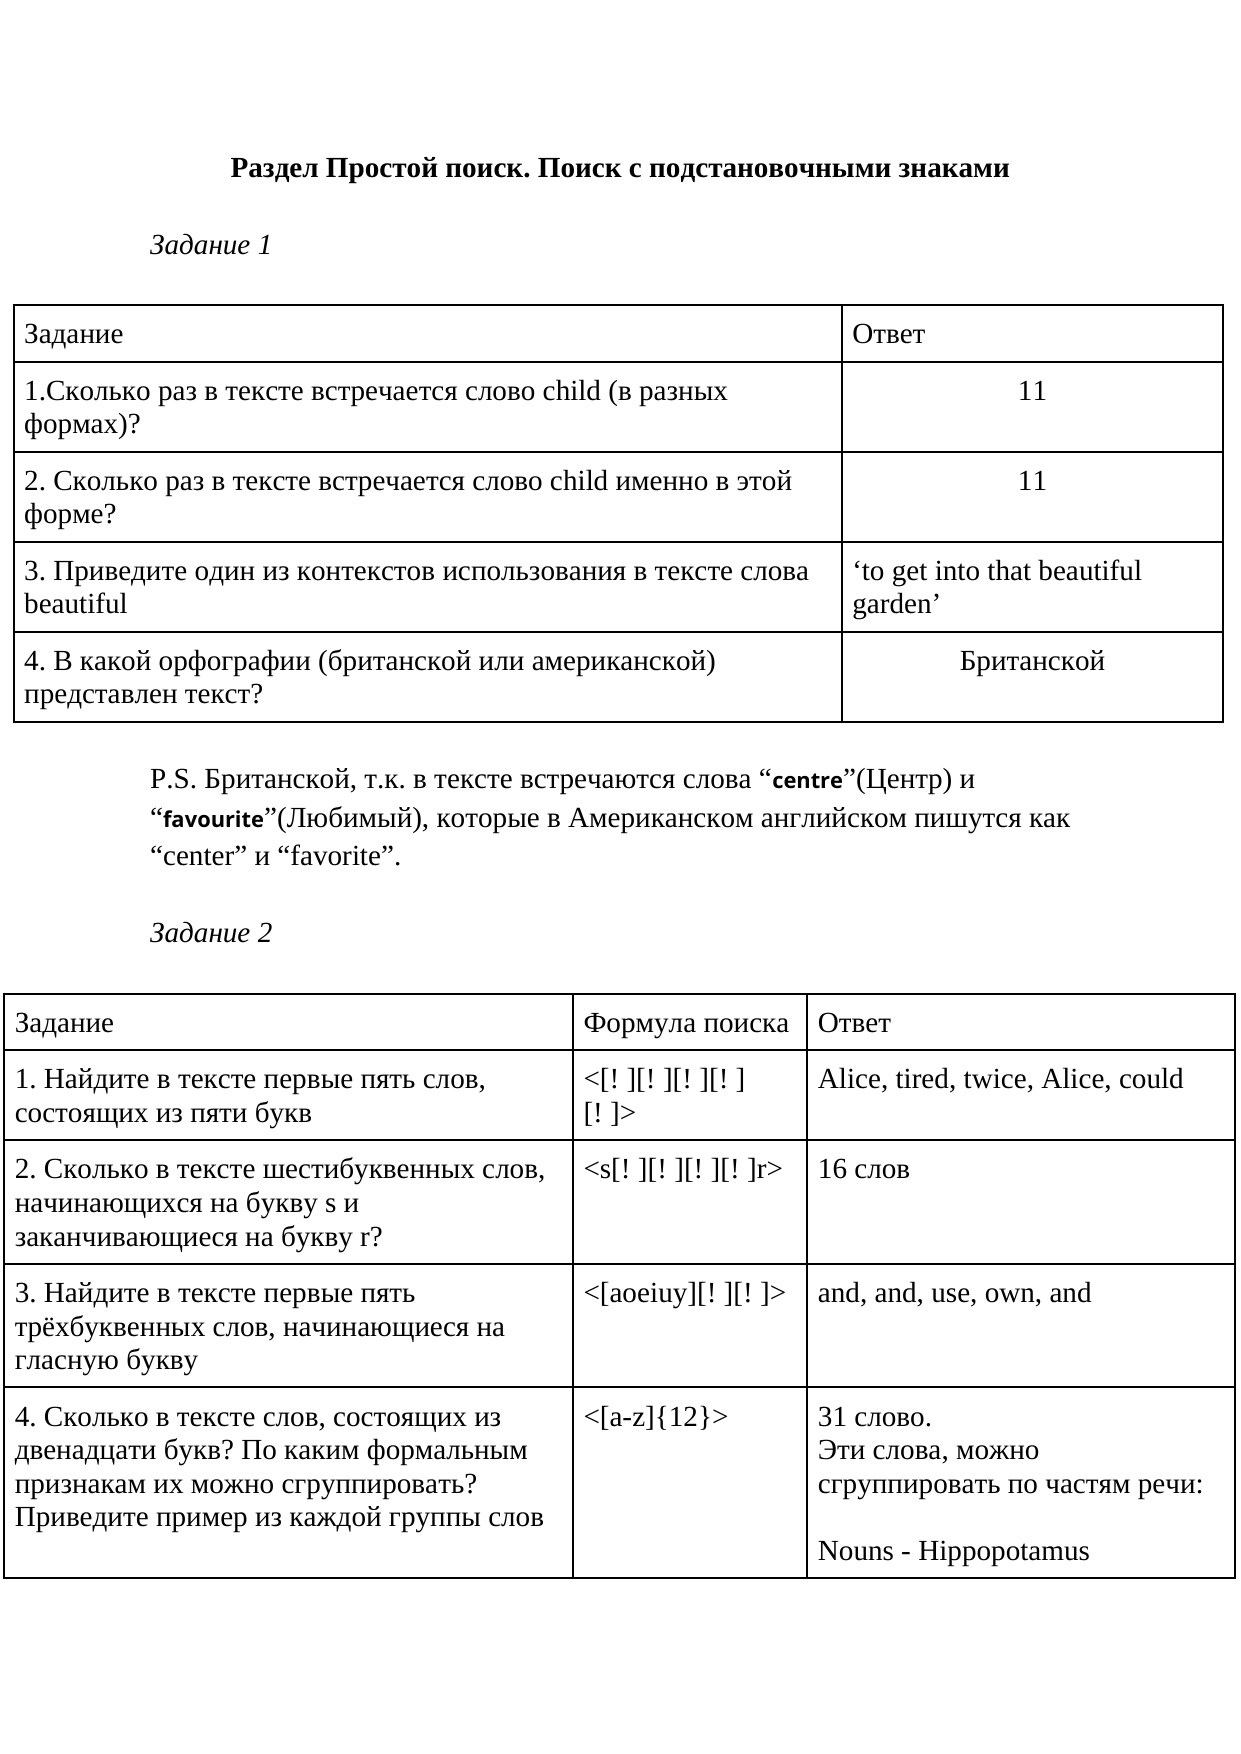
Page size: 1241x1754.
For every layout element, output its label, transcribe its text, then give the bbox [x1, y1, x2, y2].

text Задание 1 [150, 227, 1090, 261]
table_cell <[! ][! ][! ][! ][! ]> [574, 1051, 806, 1139]
table_cell <s[! ][! ][! ][! ]r> [574, 1141, 806, 1263]
table_cell ‘to get into that beautiful garden’ [843, 543, 1222, 631]
table_cell <[aoeiuy][! ][! ]> [574, 1265, 806, 1386]
table_cell 31 слово. Эти слова, можно сгруппировать по частям речи: Nouns - Hippopotamus [808, 1388, 1234, 1577]
table_cell 1. Найдите в тексте первые пять слов, состоящих из пяти букв [5, 1051, 572, 1139]
table_cell 11 [843, 363, 1222, 451]
table_header Задание [5, 995, 572, 1049]
text Задание 2 [150, 916, 1090, 949]
table_cell 2. Сколько раз в тексте встречается слово child именно в этой форме? [15, 453, 841, 541]
table_cell 4. В какой орфографии (британской или американской) представлен текст? [15, 633, 841, 721]
table_header Ответ [843, 306, 1222, 361]
table_header Формула поиска [574, 995, 806, 1049]
table_header Ответ [808, 995, 1234, 1049]
table_header Задание [15, 306, 841, 361]
table_cell 1.Сколько раз в тексте встречается слово child (в разных формах)? [15, 363, 841, 451]
table_cell 16 слов [808, 1141, 1234, 1263]
table_cell and, and, use, own, and [808, 1265, 1234, 1386]
table_cell <[a-z]{12}> [574, 1388, 806, 1577]
table_cell 11 [843, 453, 1222, 541]
table_cell 3. Приведите один из контекстов использования в тексте слова beautiful [15, 543, 841, 631]
table_cell Alice, tired, twice, Alice, could [808, 1051, 1234, 1139]
table_cell Британской [843, 633, 1222, 721]
table_cell 2. Сколько в тексте шестибуквенных слов, начинающихся на букву s и заканчивающиеся на букву r? [5, 1141, 572, 1263]
text P.S. Британской, т.к. в тексте встречаются слова “centre”(Центр) и “favourite”(Любимый), которые в Американском английском пишутся как “center” и “favorite”. [150, 761, 1090, 872]
text Раздел Простой поиск. Поиск с подстановочными знаками [150, 150, 1090, 183]
table_cell 3. Найдите в тексте первые пять трёхбуквенных слов, начинающиеся на гласную букву [5, 1265, 572, 1386]
table_cell 4. Сколько в тексте слов, состоящих из двенадцати букв? По каким формальным признакам их можно сгруппировать? Приведите пример из каждой группы слов [5, 1388, 572, 1577]
